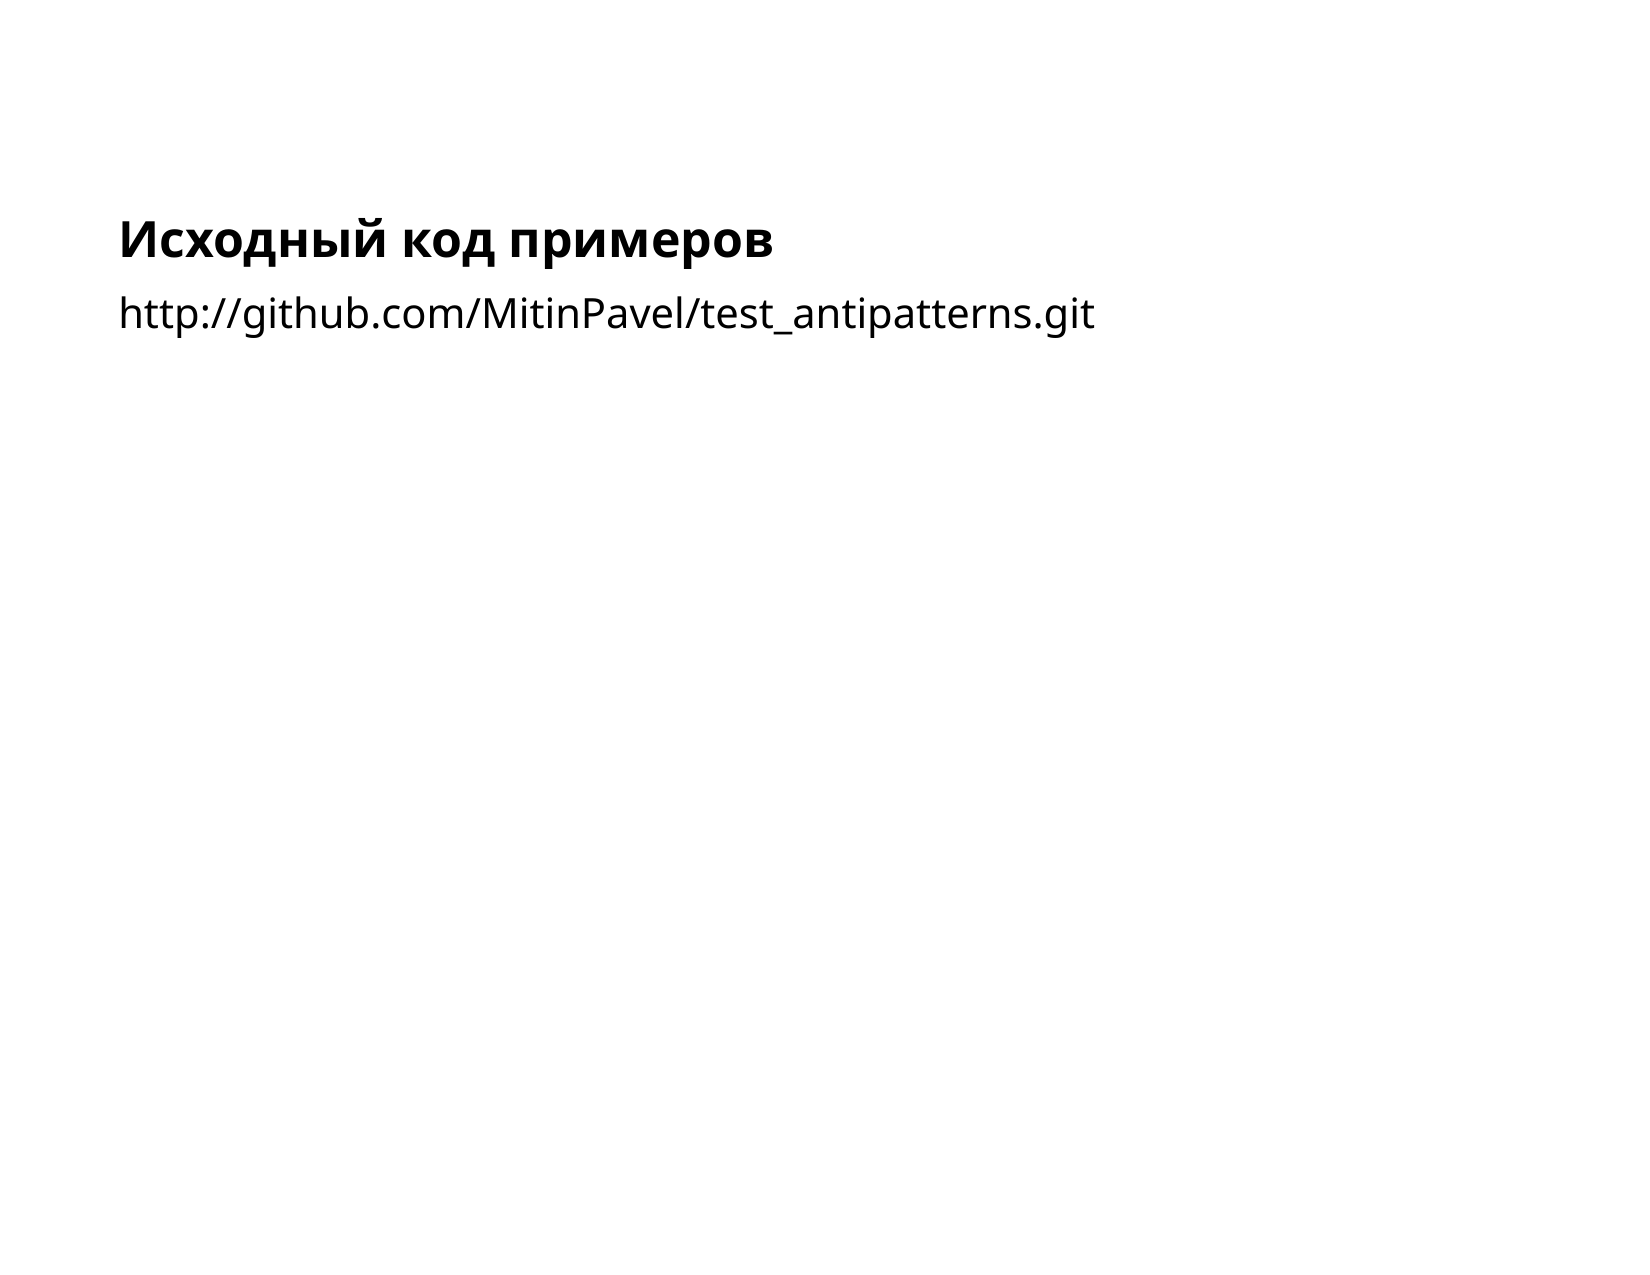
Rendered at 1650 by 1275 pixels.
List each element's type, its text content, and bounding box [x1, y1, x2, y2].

subtitle Исходный код примеров [118, 203, 1532, 272]
text http://github.com/MitinPavel/test_antipatterns.git [118, 284, 1532, 341]
